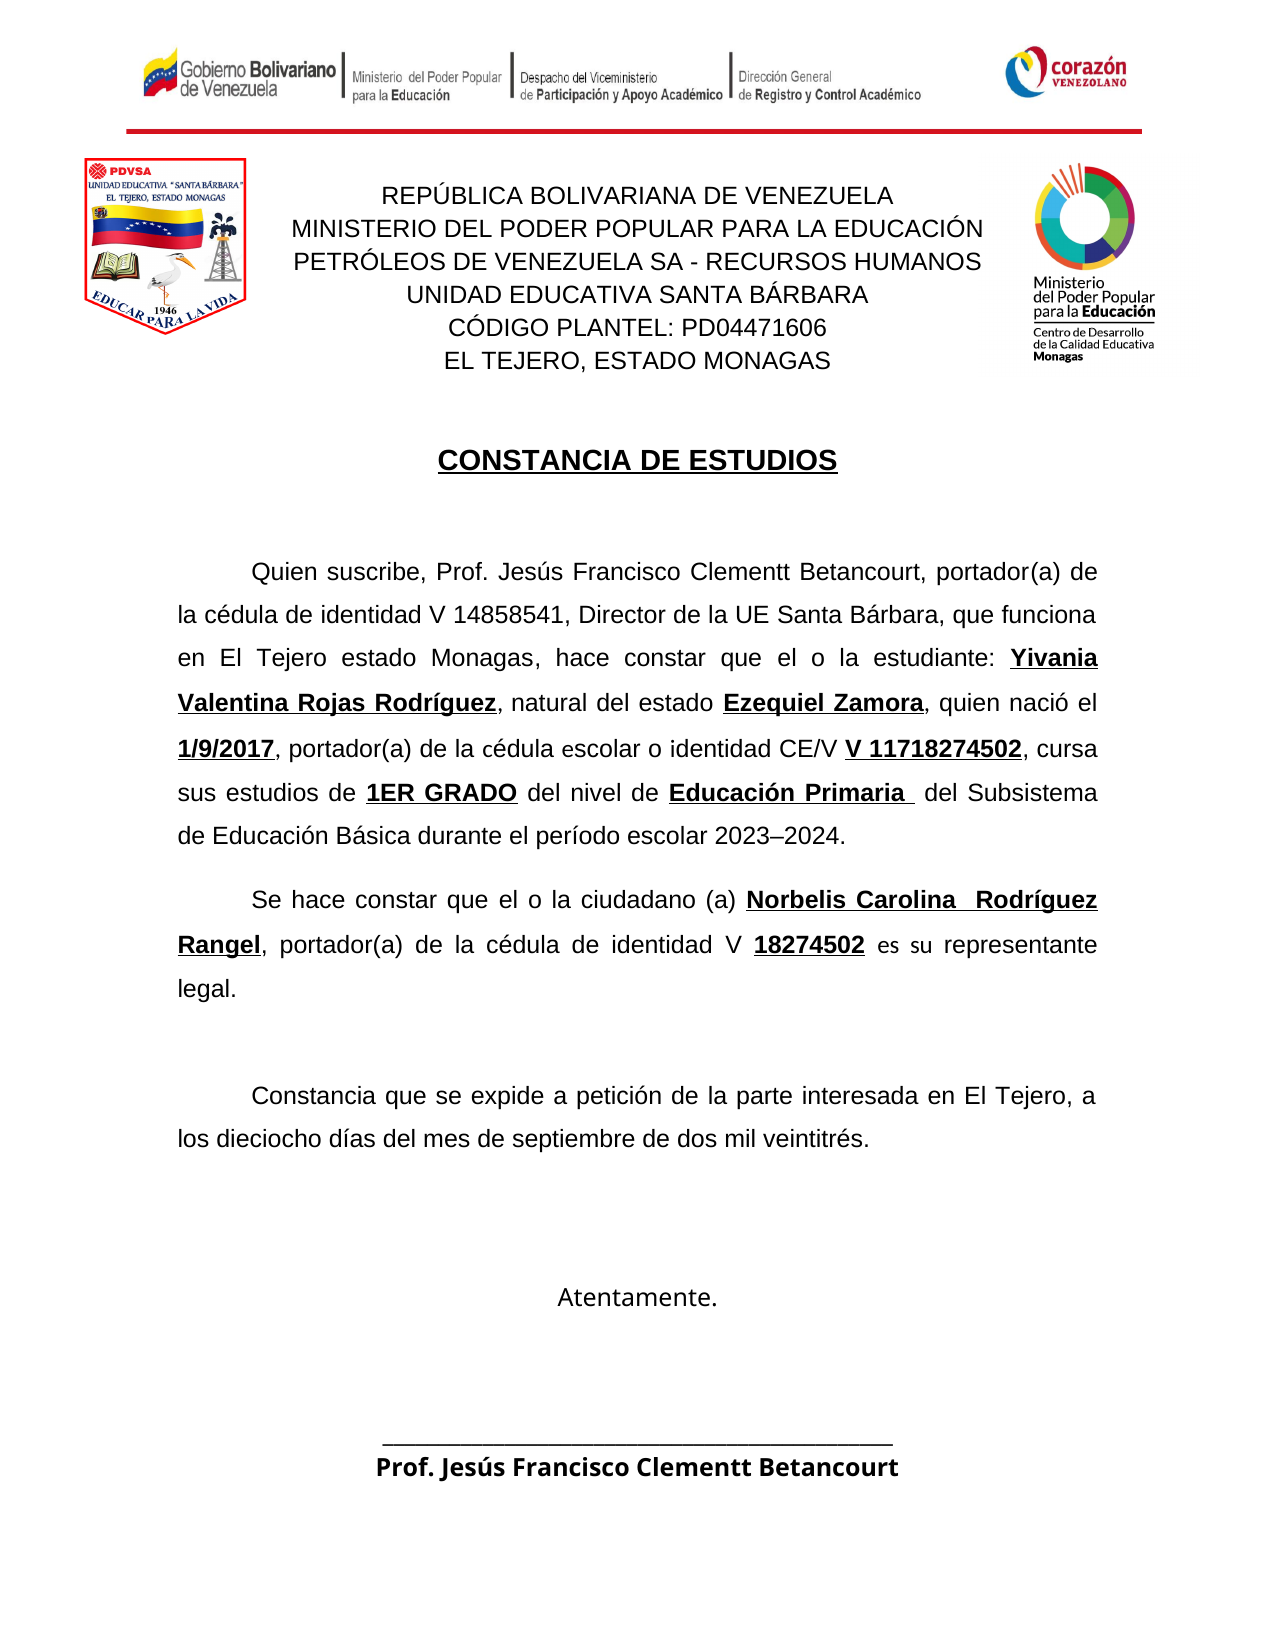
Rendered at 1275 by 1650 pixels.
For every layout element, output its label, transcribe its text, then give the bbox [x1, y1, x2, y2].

text ______________________________________________ [177, 1416, 1098, 1450]
text Quien suscribe, Prof. Jesús Francisco Clementt Betancourt, portador(a) de la cédula de identidad V 14858541, Director de la UE Santa Bárbara, que funciona en El Tejero estado Monagas, hace constar que el o la estudiante: Yivania Valentina Rojas Rodríguez, natural del estado Ezequiel Zamora, quien nació el 1/9/2017, portador(a) de la cédula escolar o identidad CE/V V 11718274502, cursa sus estudios de 1ER GRADO del nivel de Educación Primaria del Subsistema de Educación Básica durante el período escolar 2023–2024. [177, 557, 1098, 849]
picture [79, 158, 252, 335]
subtitle CONSTANCIA DE ESTUDIOS [177, 443, 1098, 476]
text CÓDIGO PLANTEL: PD04471606 [177, 313, 978, 341]
picture [126, 11, 1142, 134]
subtitle MINISTERIO DEL PODER POPULAR PARA LA EDUCACIÓN [252, 214, 978, 242]
text Se hace constar que el o la ciudadano (a) Norbelis Carolina Rodríguez Rangel, portador(a) de la cédula de identidad V 18274502 es su representante legal. [177, 885, 1098, 1002]
text Prof. Jesús Francisco Clementt Betancourt [177, 1450, 1098, 1484]
text EL TEJERO, ESTADO MONAGAS [177, 346, 978, 374]
picture [978, 153, 1200, 377]
subtitle PETRÓLEOS DE VENEZUELA SA - RECURSOS HUMANOS [252, 247, 978, 275]
text Atentamente. [177, 1279, 1098, 1313]
subtitle REPÚBLICA BOLIVARIANA DE VENEZUELA [252, 181, 978, 209]
text Constancia que se expide a petición de la parte interesada en El Tejero, a los dieciocho días del mes de septiembre de dos mil veintitrés. [177, 1081, 1098, 1153]
text UNIDAD EDUCATIVA SANTA BÁRBARA [252, 280, 978, 308]
